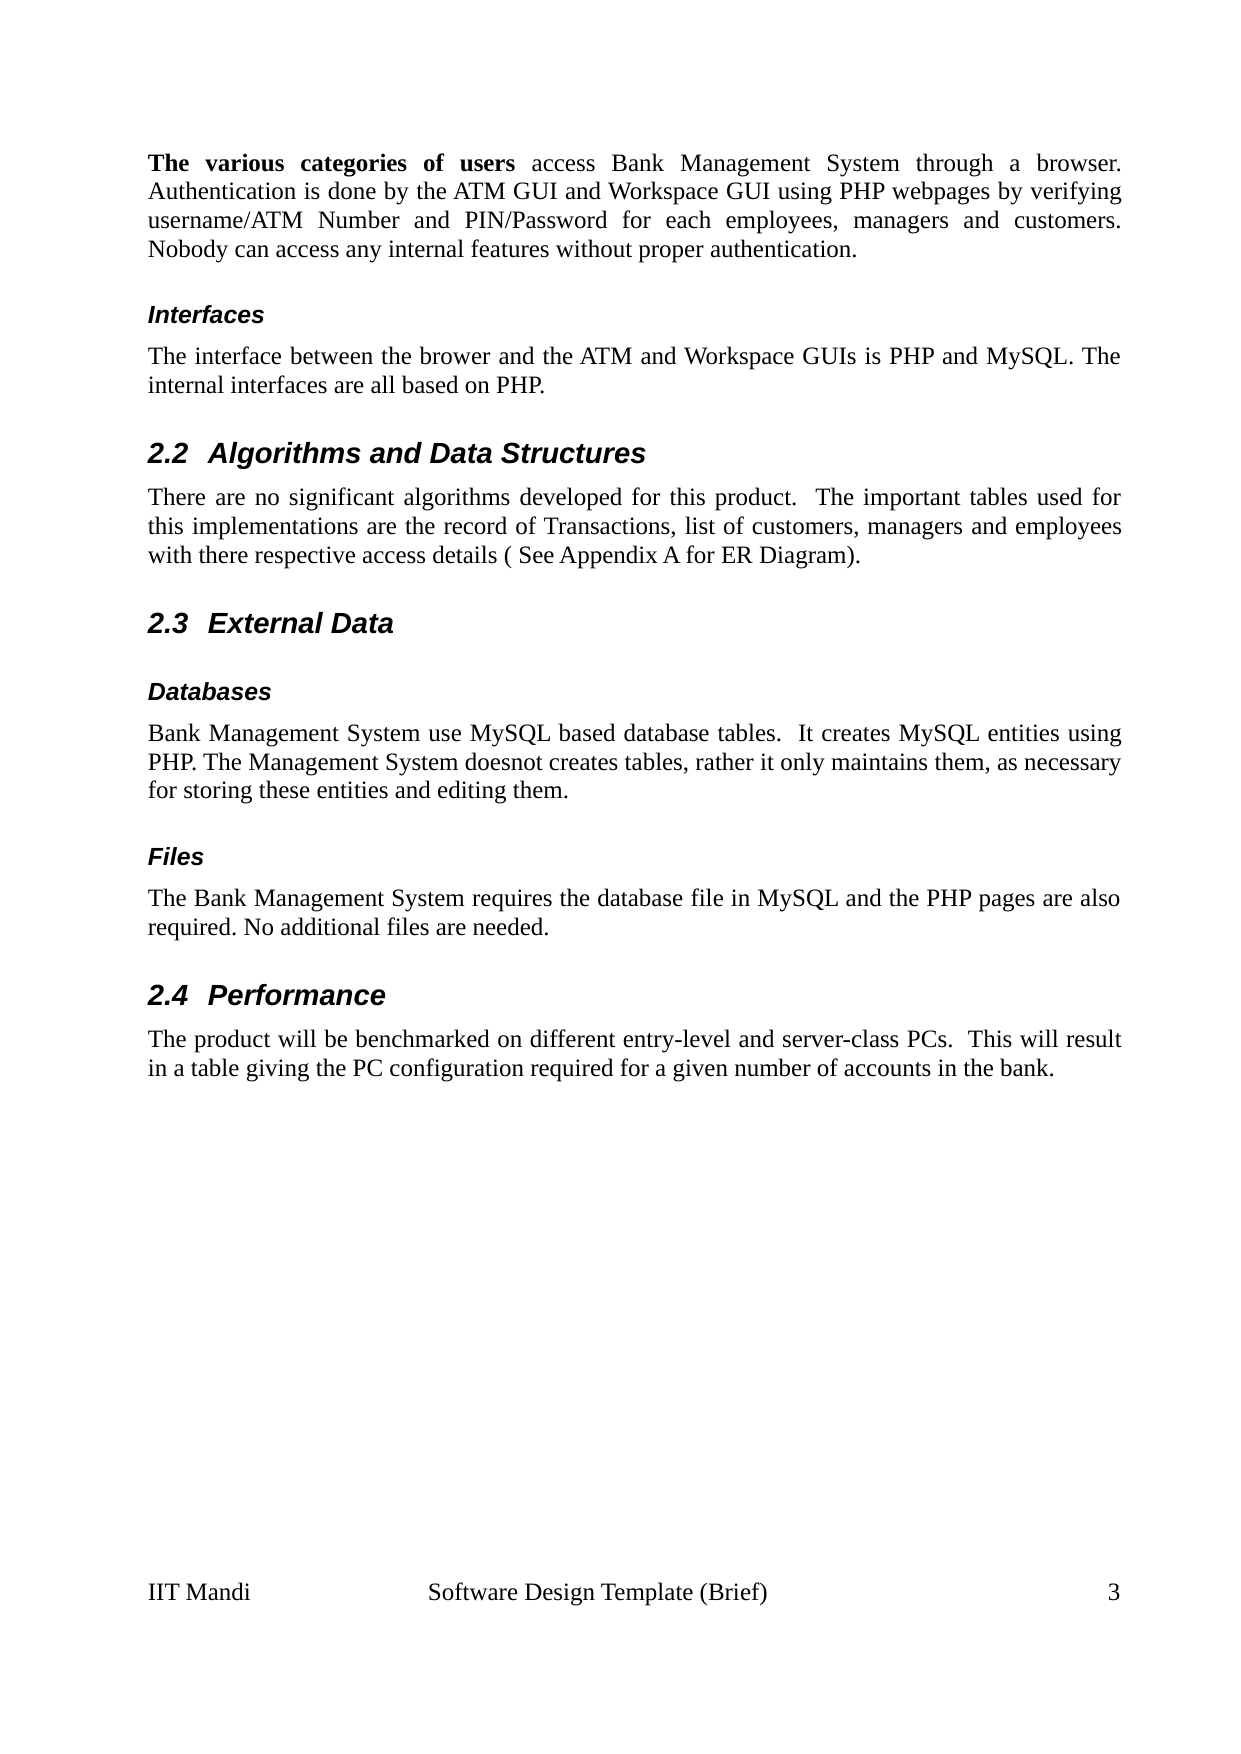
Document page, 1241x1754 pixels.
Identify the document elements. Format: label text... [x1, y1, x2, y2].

subtitle Databases [148, 677, 1123, 706]
subtitle Interfaces [148, 300, 1123, 329]
text The various categories of users access Bank Management System through a browser. Authentication is done by the ATM GUI and Workspace GUI using PHP webpages by verifying username/ATM Number and PIN/Password for each employees, managers and customers. Nobody can access any internal features without proper authentication. [148, 148, 1123, 263]
text The product will be benchmarked on different entry-level and server-class PCs. This will result in a table giving the PC configuration required for a given number of accounts in the bank. [148, 1024, 1123, 1081]
subtitle External Data [148, 606, 1123, 639]
text There are no significant algorithms developed for this product. The important tables used for this implementations are the record of Transactions, list of customers, managers and employees with there respective access details ( See Appendix A for ER Diagram). [148, 482, 1123, 568]
text Bank Management System use MySQL based database tables. It creates MySQL entities using PHP. The Management System doesnot creates tables, rather it only maintains them, as necessary for storing these entities and editing them. [148, 718, 1123, 804]
subtitle Performance [148, 978, 1123, 1011]
text The interface between the brower and the ATM and Workspace GUIs is PHP and MySQL. The internal interfaces are all based on PHP. [148, 341, 1123, 399]
subtitle Algorithms and Data Structures [148, 436, 1123, 470]
subtitle Files [148, 842, 1123, 870]
text The Bank Management System requires the database file in MySQL and the PHP pages are also required. No additional files are needed. [148, 883, 1123, 940]
